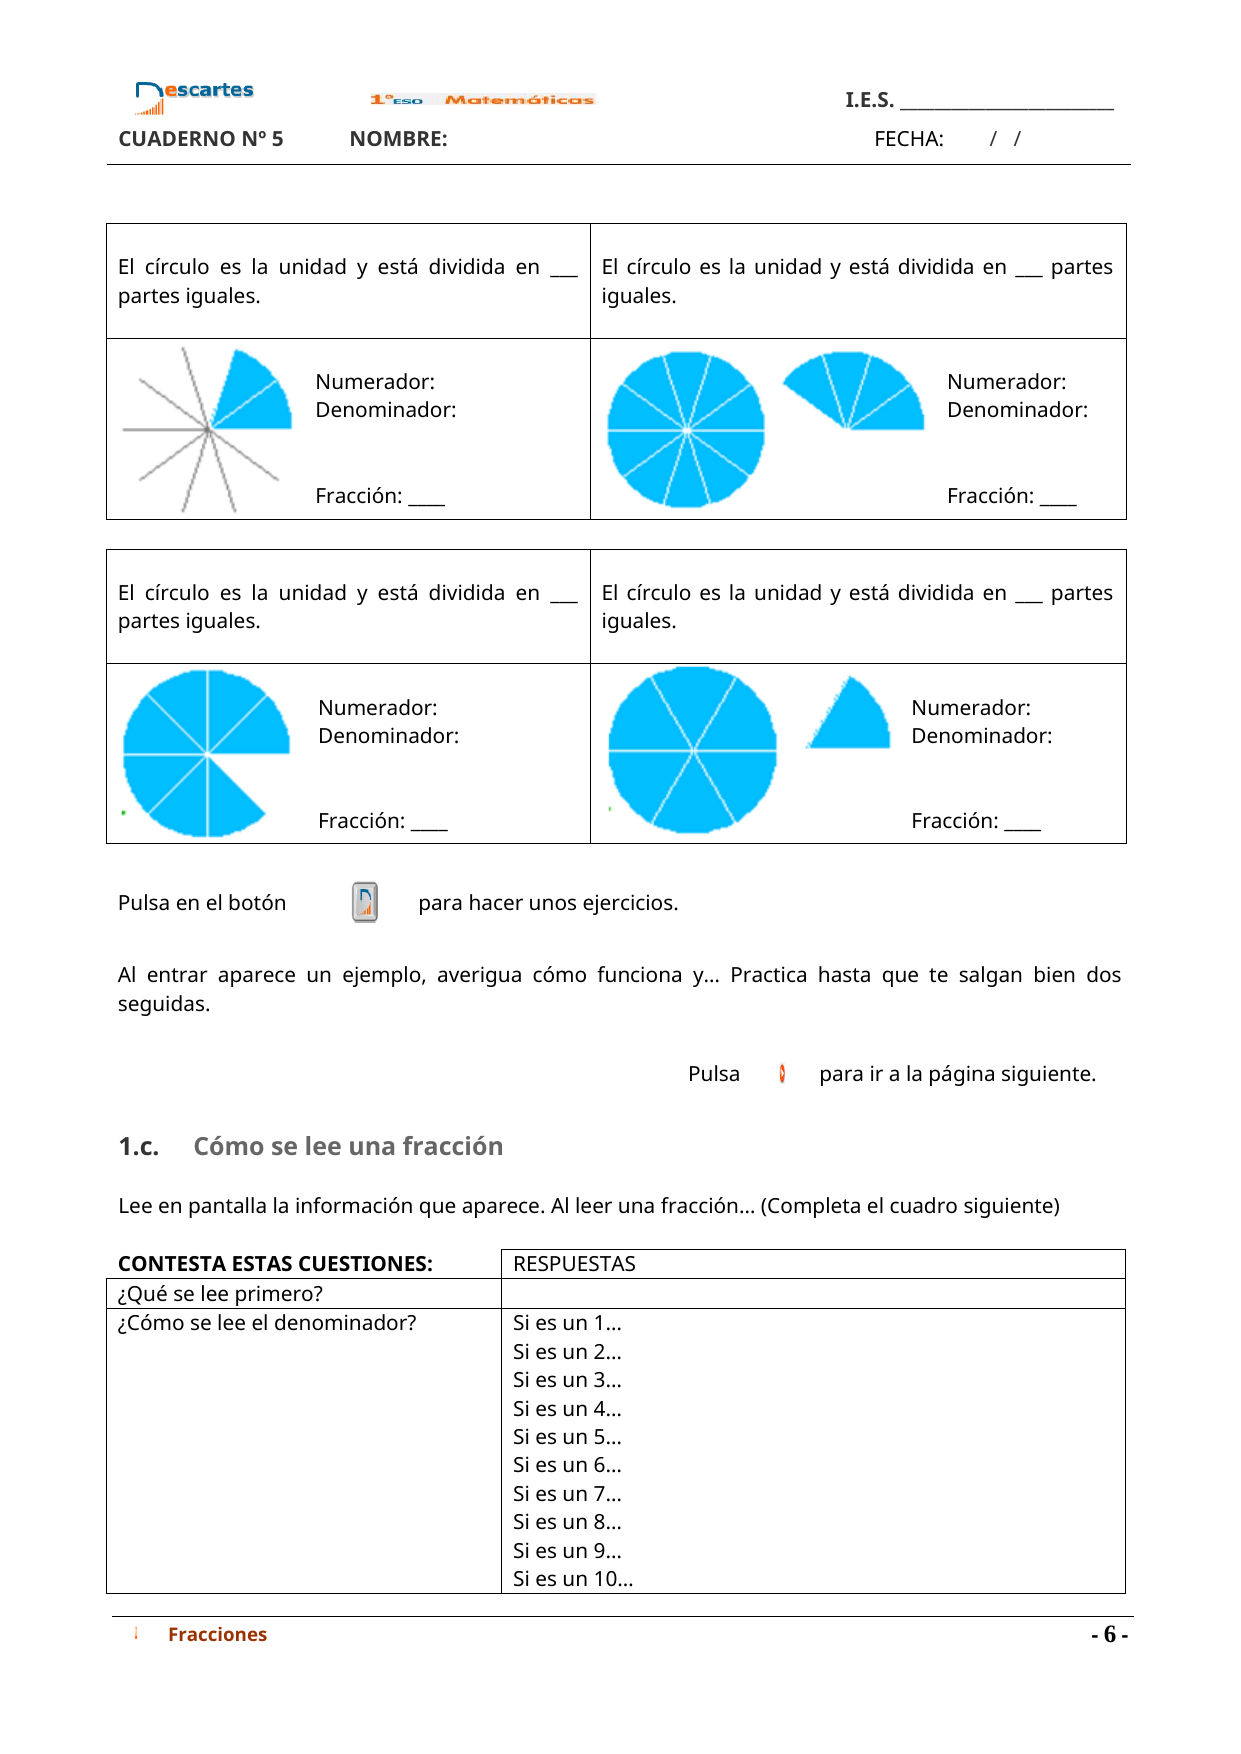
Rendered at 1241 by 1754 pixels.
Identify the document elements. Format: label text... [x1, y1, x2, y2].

picture [119, 664, 299, 841]
table_header [1127, 549, 1134, 663]
table_header El círculo es la unidad y está dividida en ___ partes iguales. [107, 550, 590, 663]
picture [603, 346, 928, 513]
table_cell Numerador: Denominador: Fracción: ____ [591, 339, 1126, 519]
table_cell Numerador: Denominador: Fracción: ____ [591, 664, 1126, 843]
picture [134, 1626, 138, 1639]
table_cell Pulsa en el botón [106, 873, 324, 932]
table_cell Al entrar aparece un ejemplo, averigua cómo funciona y… Practica hasta que te salgan bien dos seguidas. [106, 932, 1134, 1017]
table_header CONTESTA ESTAS CUESTIONES: [106, 1249, 501, 1278]
table_header RESPUESTAS [502, 1250, 1125, 1278]
picture [603, 664, 893, 837]
table_header Pulsa [681, 1046, 756, 1100]
picture [119, 339, 297, 516]
list Cómo se lee una fracción [118, 1129, 1122, 1163]
table_cell Si es un 1… Si es un 2… Si es un 3… Si es un 4… Si es un 5… Si es un 6… Si es un 7… Si es un 8… Si es un 9… Si es un 10… [502, 1309, 1125, 1593]
picture [779, 1062, 785, 1084]
table_header El círculo es la unidad y está dividida en ___ partes iguales. [591, 224, 1126, 338]
table_header El círculo es la unidad y está dividida en ___ partes iguales. [107, 224, 590, 338]
text Lee en pantalla la información que aparece. Al leer una fracción… (Completa el cuadro siguiente) [118, 1192, 1122, 1220]
table_cell [1127, 663, 1134, 843]
table_cell [324, 844, 407, 873]
table_cell Numerador: Denominador: Fracción: ____ [107, 339, 590, 519]
table_cell [407, 843, 1134, 873]
table_cell para hacer unos ejercicios. [407, 873, 1134, 932]
picture [134, 82, 257, 115]
picture [351, 881, 378, 923]
table_header para ir a la página siguiente. [812, 1046, 1137, 1100]
table_cell Numerador: Denominador: Fracción: ____ [107, 664, 590, 843]
table_cell ¿Cómo se lee el denominador? [107, 1309, 501, 1593]
table_cell [502, 1279, 1125, 1307]
table_header [111, 1046, 681, 1100]
table_cell [324, 873, 407, 932]
picture [371, 93, 599, 105]
table_header El círculo es la unidad y está dividida en ___ partes iguales. [591, 550, 1126, 663]
table_cell ¿Qué se lee primero? [107, 1279, 501, 1307]
table_header [756, 1046, 812, 1100]
table_cell [106, 844, 324, 873]
